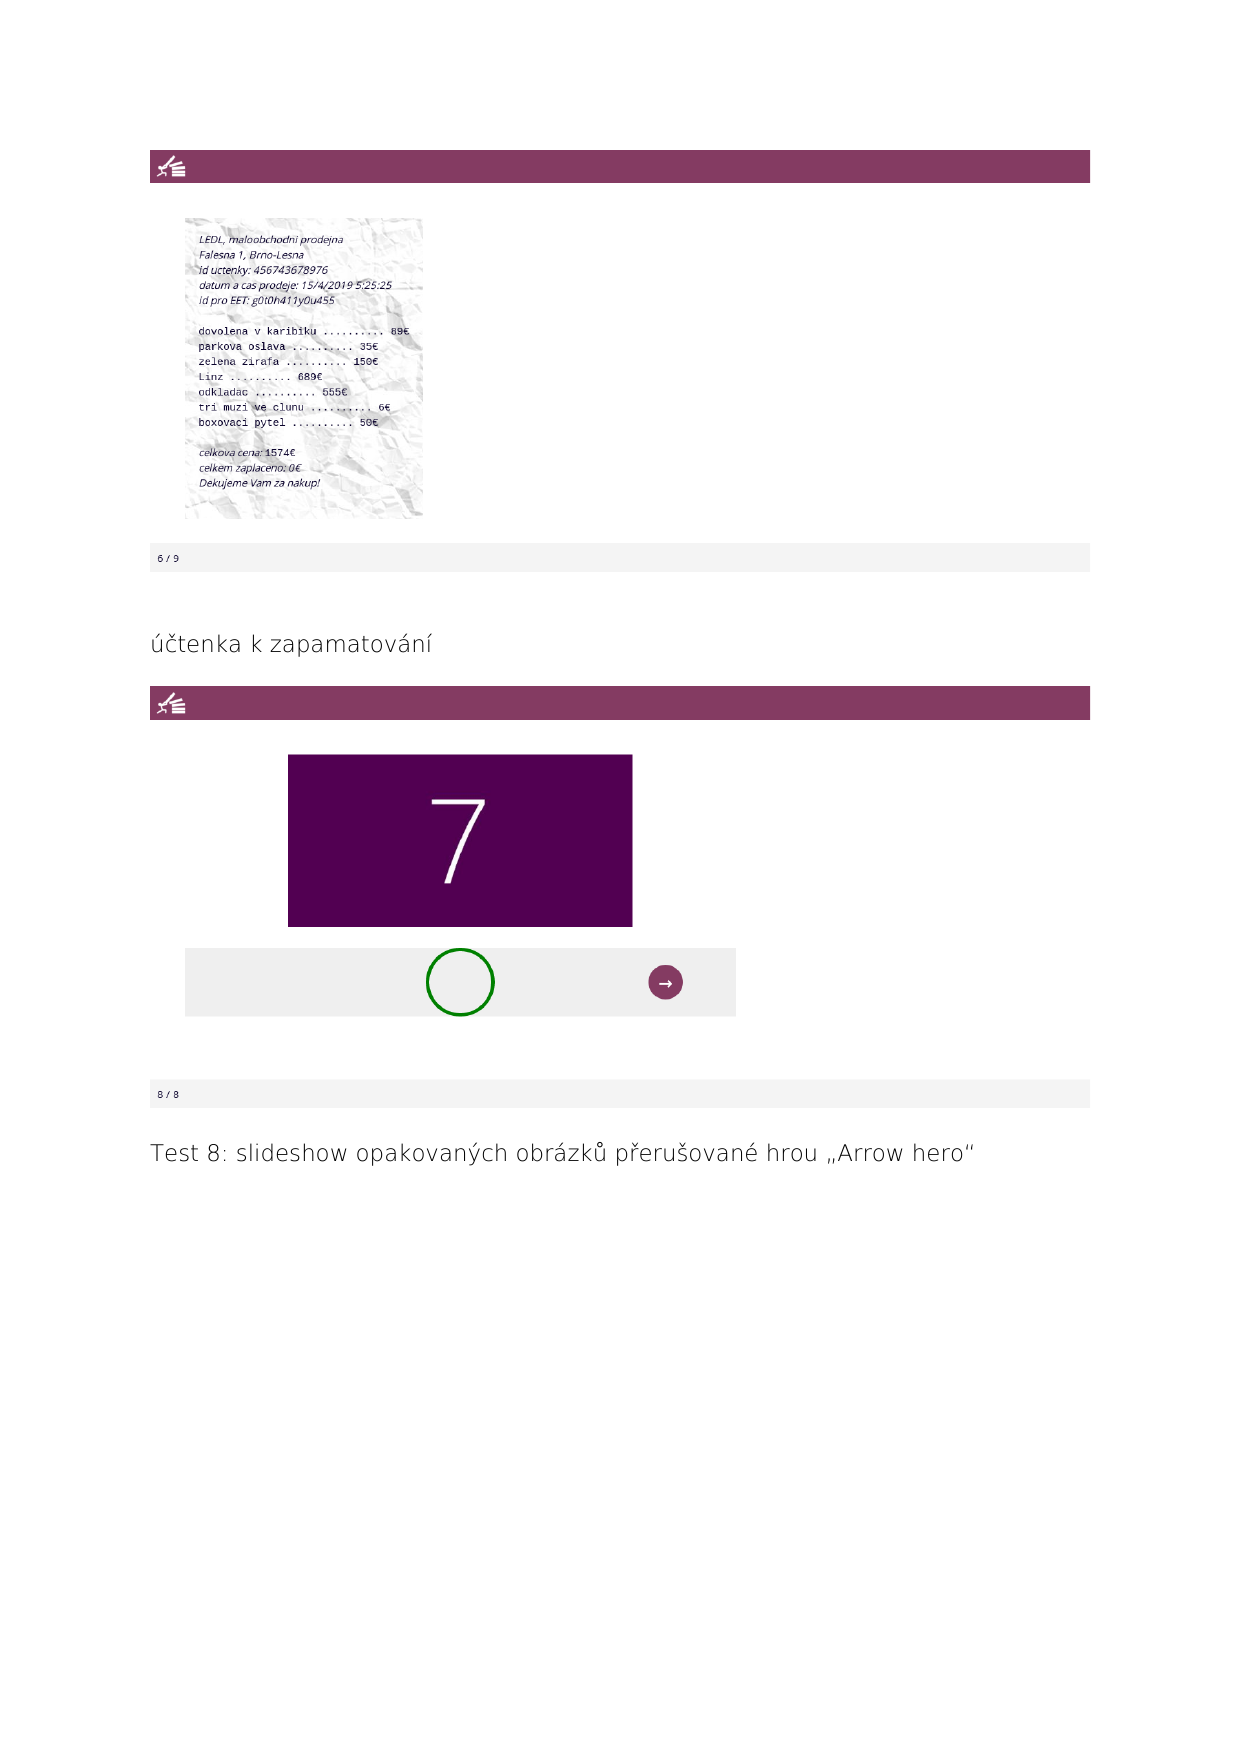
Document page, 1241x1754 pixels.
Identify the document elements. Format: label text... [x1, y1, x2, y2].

text účtenka k zapamatování [150, 631, 1090, 657]
picture [150, 686, 1091, 1108]
picture [150, 150, 1091, 572]
text Test 8: slideshow opakovaných obrázků přerušované hrou „Arrow hero“ [150, 1108, 1090, 1167]
